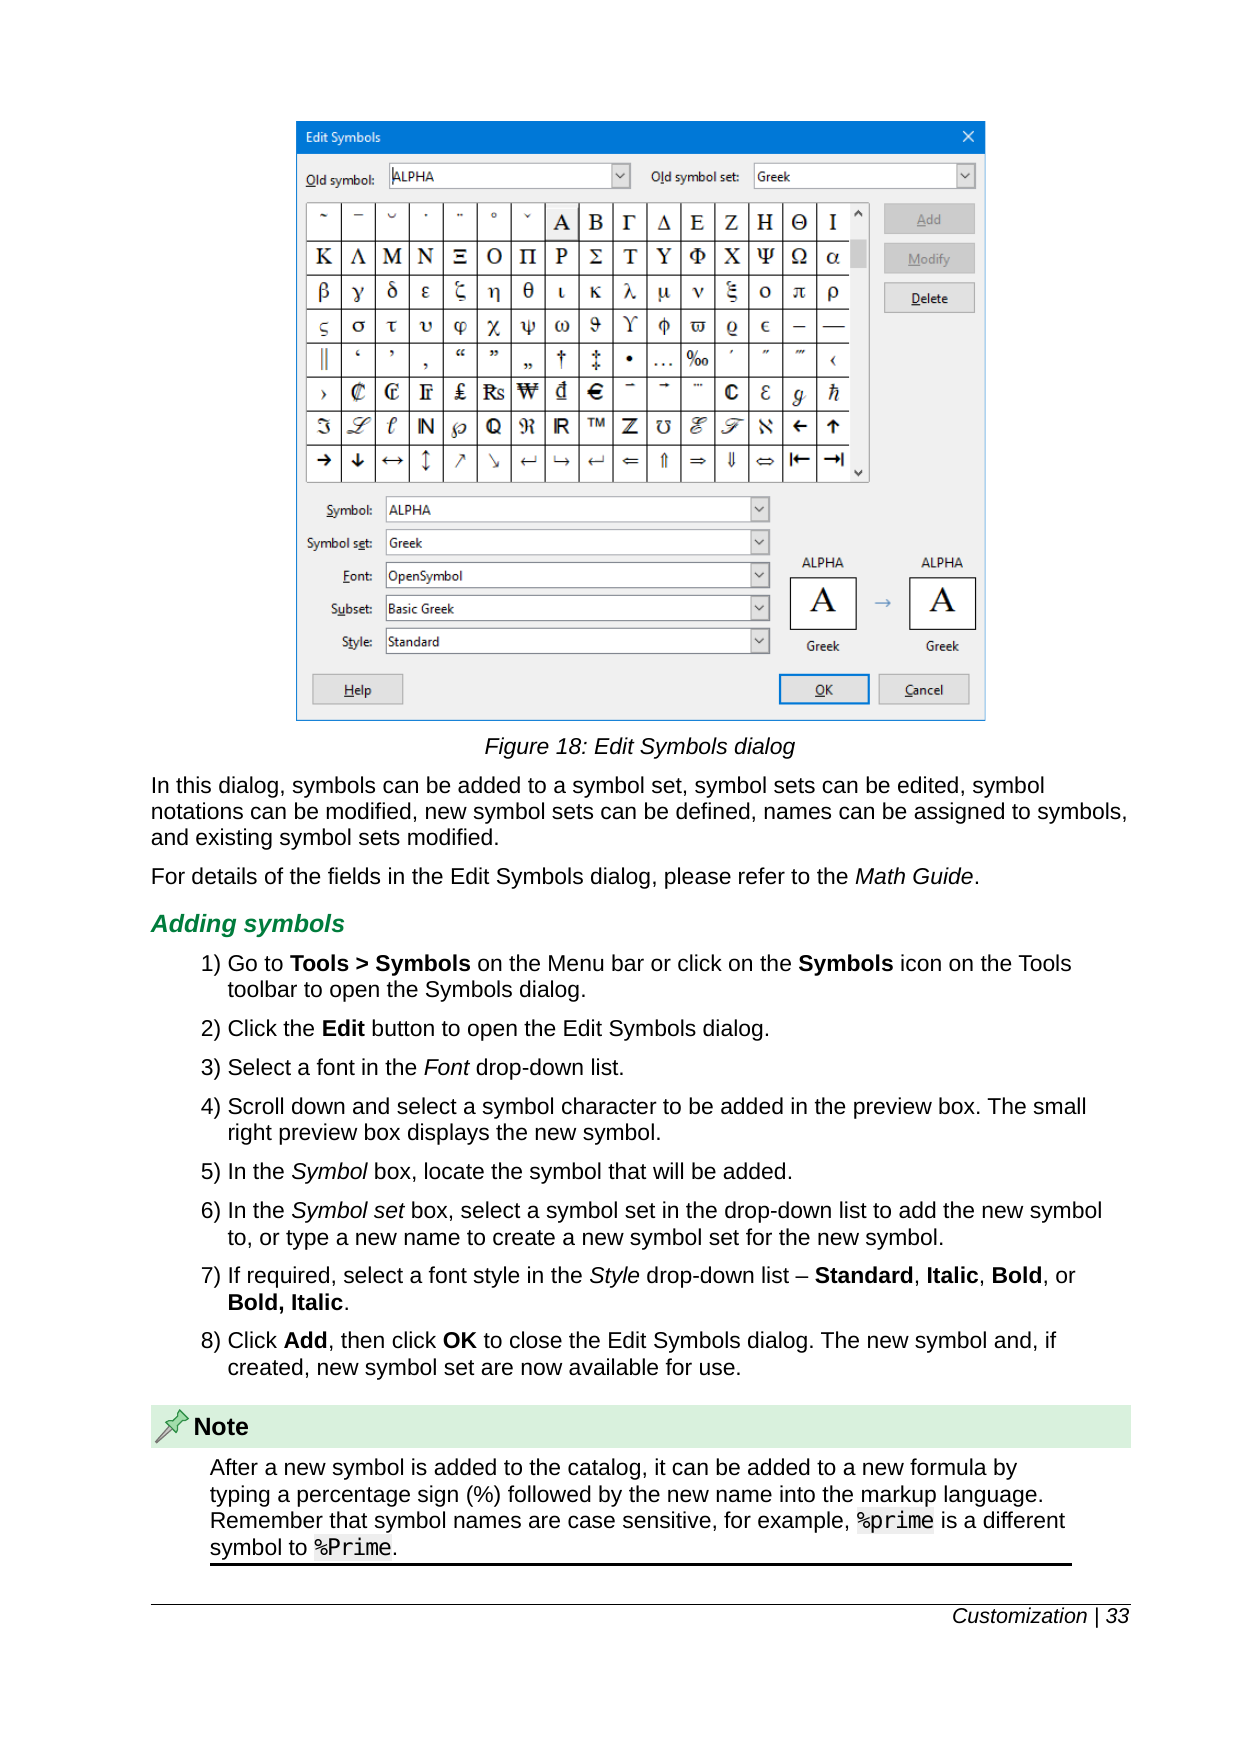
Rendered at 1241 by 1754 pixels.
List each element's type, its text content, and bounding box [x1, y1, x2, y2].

subtitle Adding symbols [151, 909, 1131, 938]
list Click Add, then click OK to close the Edit Symbols dialog. The new symbol and, if created, new symbol set are now available for use. [227, 1327, 1131, 1380]
list Select a font in the Font drop-down list. [227, 1054, 1131, 1081]
text Figure 18: Edit Symbols dialog [296, 733, 985, 759]
list Scroll down and select a symbol character to be added in the preview box. The small right preview box displays the new symbol. [227, 1093, 1131, 1146]
list In the Symbol box, locate the symbol that will be added. [227, 1158, 1131, 1184]
text After a new symbol is added to the catalog, it can be added to a new formula by typing a percentage sign (%) followed by the new name into the markup language. Remember that symbol names are case sensitive, for example, %prime is a different symbol to %Prime. [209, 1454, 1072, 1566]
picture [296, 121, 986, 721]
list If required, select a font style in the Style drop-down list – Standard, Italic, Bold, or Bold, Italic. [227, 1262, 1131, 1315]
subtitle Note [151, 1405, 1131, 1448]
text In this dialog, symbols can be added to a symbol set, symbol sets can be edited, symbol notations can be modified, new symbol sets can be defined, names can be assigned to symbols, and existing symbol sets modified. [151, 772, 1131, 851]
text For details of the fields in the Edit Symbols dialog, please refer to the Math Guide. [151, 863, 1131, 889]
list In the Symbol set box, select a symbol set in the drop-down list to add the new symbol to, or type a new name to create a new symbol set for the new symbol. [227, 1197, 1131, 1250]
list Go to Tools > Symbols on the Menu bar or click on the Symbols icon on the Tools toolbar to open the Symbols dialog. [227, 950, 1131, 1003]
list Click the Edit button to open the Edit Symbols dialog. [227, 1015, 1131, 1042]
